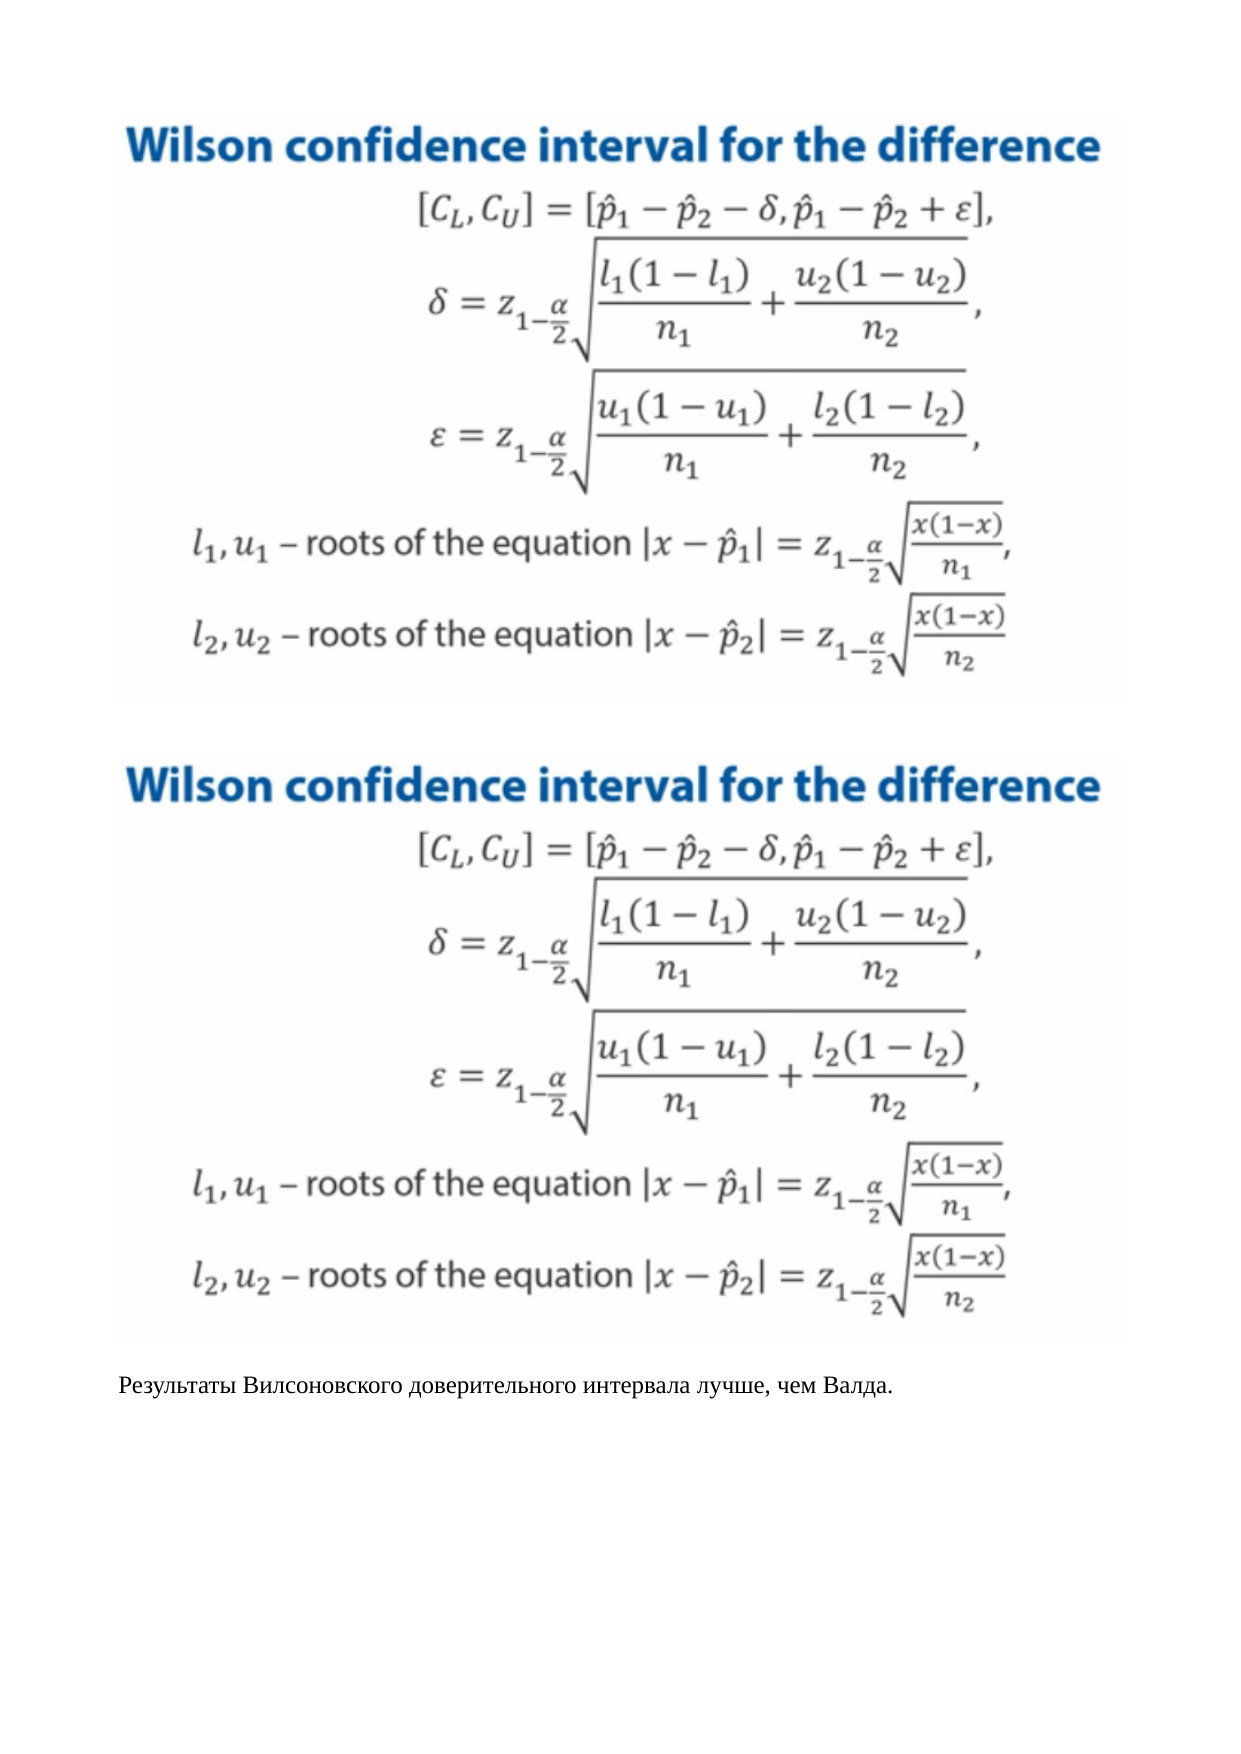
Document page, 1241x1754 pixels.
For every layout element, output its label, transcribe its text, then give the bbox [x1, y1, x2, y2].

picture [118, 118, 1123, 701]
text Результаты Вилсоновского доверительного интервала лучше, чем Валда. [118, 1370, 1122, 1399]
picture [118, 758, 1123, 1342]
